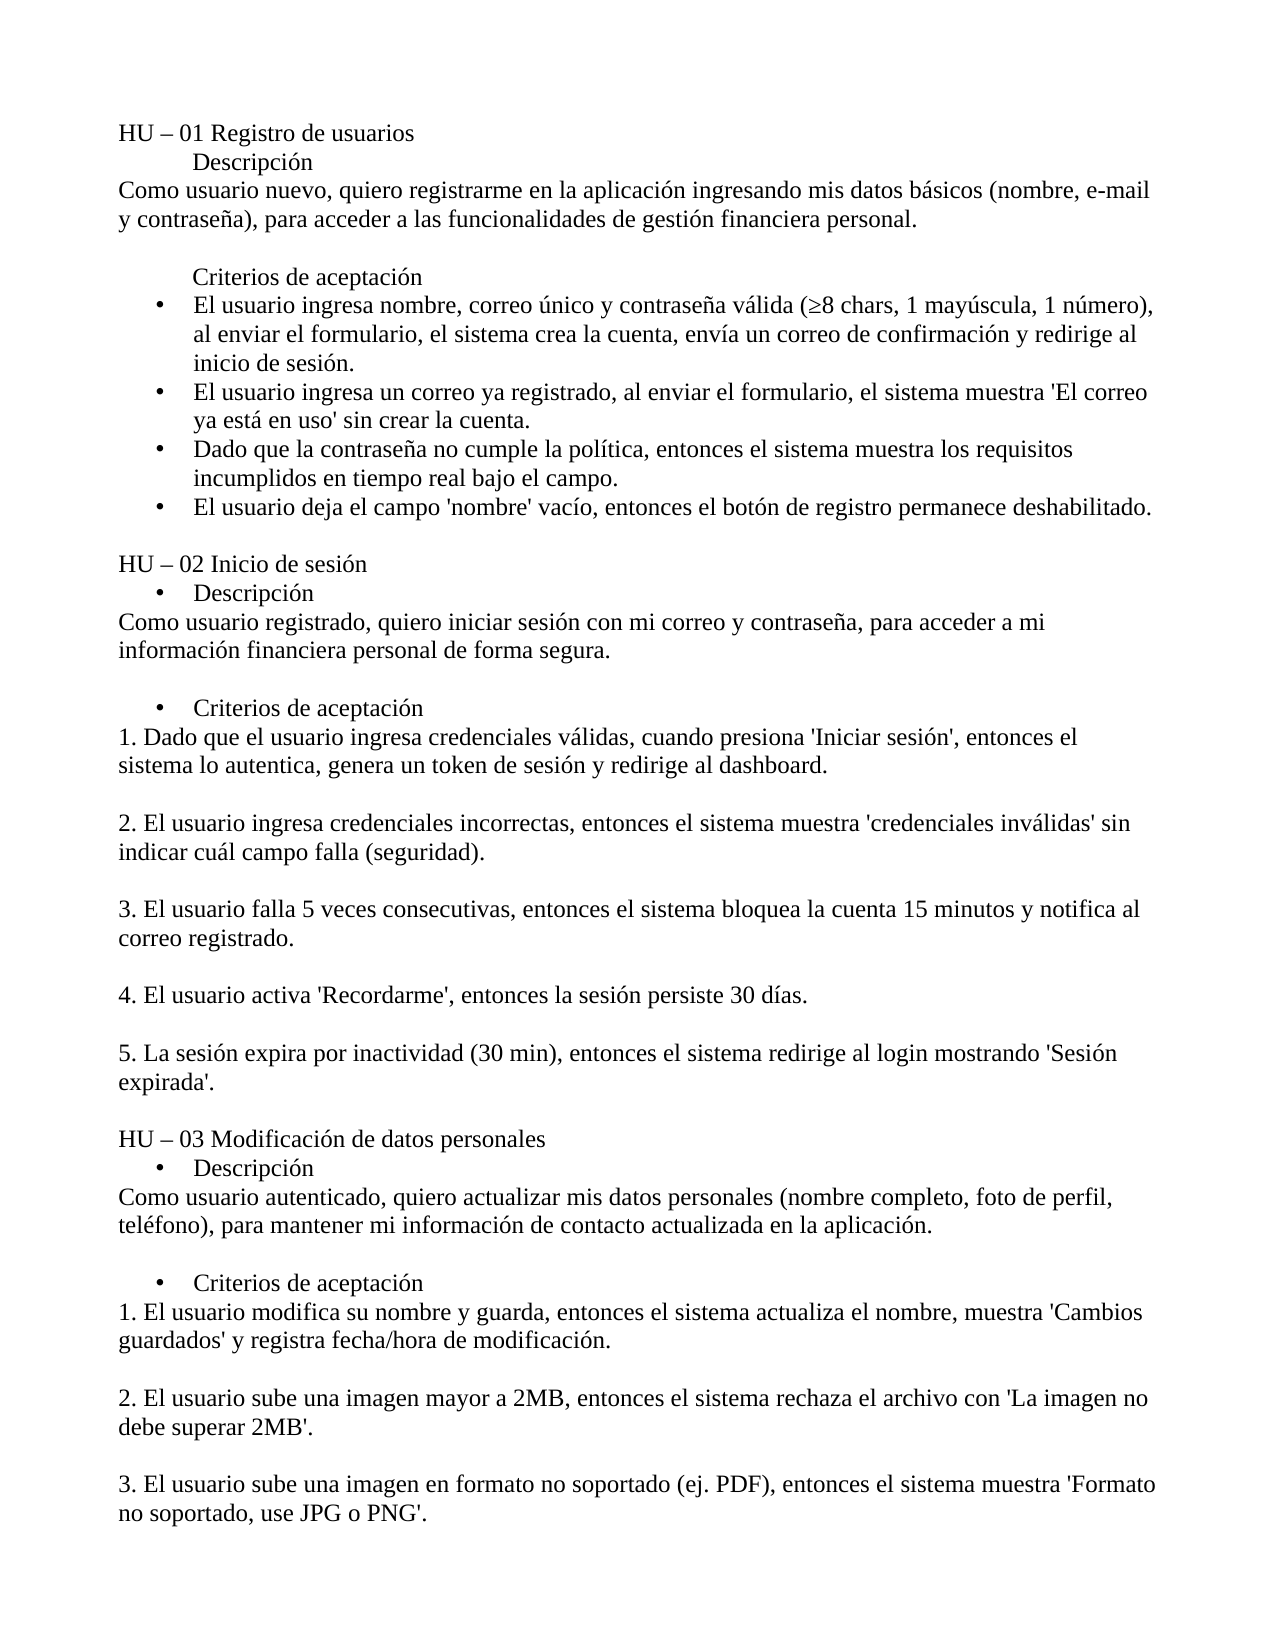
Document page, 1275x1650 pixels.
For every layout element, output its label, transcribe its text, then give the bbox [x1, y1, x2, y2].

list Descripción [156, 578, 1157, 607]
text HU – 02 Inicio de sesión [118, 549, 1157, 578]
text 1. El usuario modifica su nombre y guarda, entonces el sistema actualiza el nombre, muestra 'Cambios guardados' y registra fecha/hora de modificación. [118, 1297, 1157, 1354]
text 1. Dado que el usuario ingresa credenciales válidas, cuando presiona 'Iniciar sesión', entonces el sistema lo autentica, genera un token de sesión y redirige al dashboard. [118, 722, 1157, 779]
text Como usuario nuevo, quiero registrarme en la aplicación ingresando mis datos básicos (nombre, e-mail y contraseña), para acceder a las funcionalidades de gestión financiera personal. [118, 176, 1157, 233]
text HU – 03 Modificación de datos personales [118, 1124, 1157, 1153]
text 2. El usuario ingresa credenciales incorrectas, entonces el sistema muestra 'credenciales inválidas' sin indicar cuál campo falla (seguridad). [118, 808, 1157, 866]
list El usuario deja el campo 'nombre' vacío, entonces el botón de registro permanece deshabilitado. [156, 492, 1157, 521]
text 4. El usuario activa 'Recordarme', entonces la sesión persiste 30 días. [118, 981, 1157, 1009]
text 5. La sesión expira por inactividad (30 min), entonces el sistema redirige al login mostrando 'Sesión expirada'. [118, 1038, 1157, 1096]
text Como usuario registrado, quiero iniciar sesión con mi correo y contraseña, para acceder a mi información financiera personal de forma segura. [118, 607, 1157, 664]
list Dado que la contraseña no cumple la política, entonces el sistema muestra los requisitos incumplidos en tiempo real bajo el campo. [156, 434, 1157, 492]
text Descripción [118, 147, 1157, 176]
list Criterios de aceptación [156, 693, 1157, 722]
text Como usuario autenticado, quiero actualizar mis datos personales (nombre completo, foto de perfil, teléfono), para mantener mi información de contacto actualizada en la aplicación. [118, 1182, 1157, 1239]
text 3. El usuario sube una imagen en formato no soportado (ej. PDF), entonces el sistema muestra 'Formato no soportado, use JPG o PNG'. [118, 1469, 1157, 1527]
text Criterios de aceptación [118, 262, 1157, 291]
text 3. El usuario falla 5 veces consecutivas, entonces el sistema bloquea la cuenta 15 minutos y notifica al correo registrado. [118, 894, 1157, 952]
text 2. El usuario sube una imagen mayor a 2MB, entonces el sistema rechaza el archivo con 'La imagen no debe superar 2MB'. [118, 1383, 1157, 1441]
text HU – 01 Registro de usuarios [118, 118, 1157, 147]
list El usuario ingresa nombre, correo único y contraseña válida (≥8 chars, 1 mayúscula, 1 número), al enviar el formulario, el sistema crea la cuenta, envía un correo de confirmación y redirige al inicio de sesión. [156, 291, 1157, 377]
list Descripción [156, 1153, 1157, 1182]
list El usuario ingresa un correo ya registrado, al enviar el formulario, el sistema muestra 'El correo ya está en uso' sin crear la cuenta. [156, 377, 1157, 434]
list Criterios de aceptación [156, 1268, 1157, 1297]
